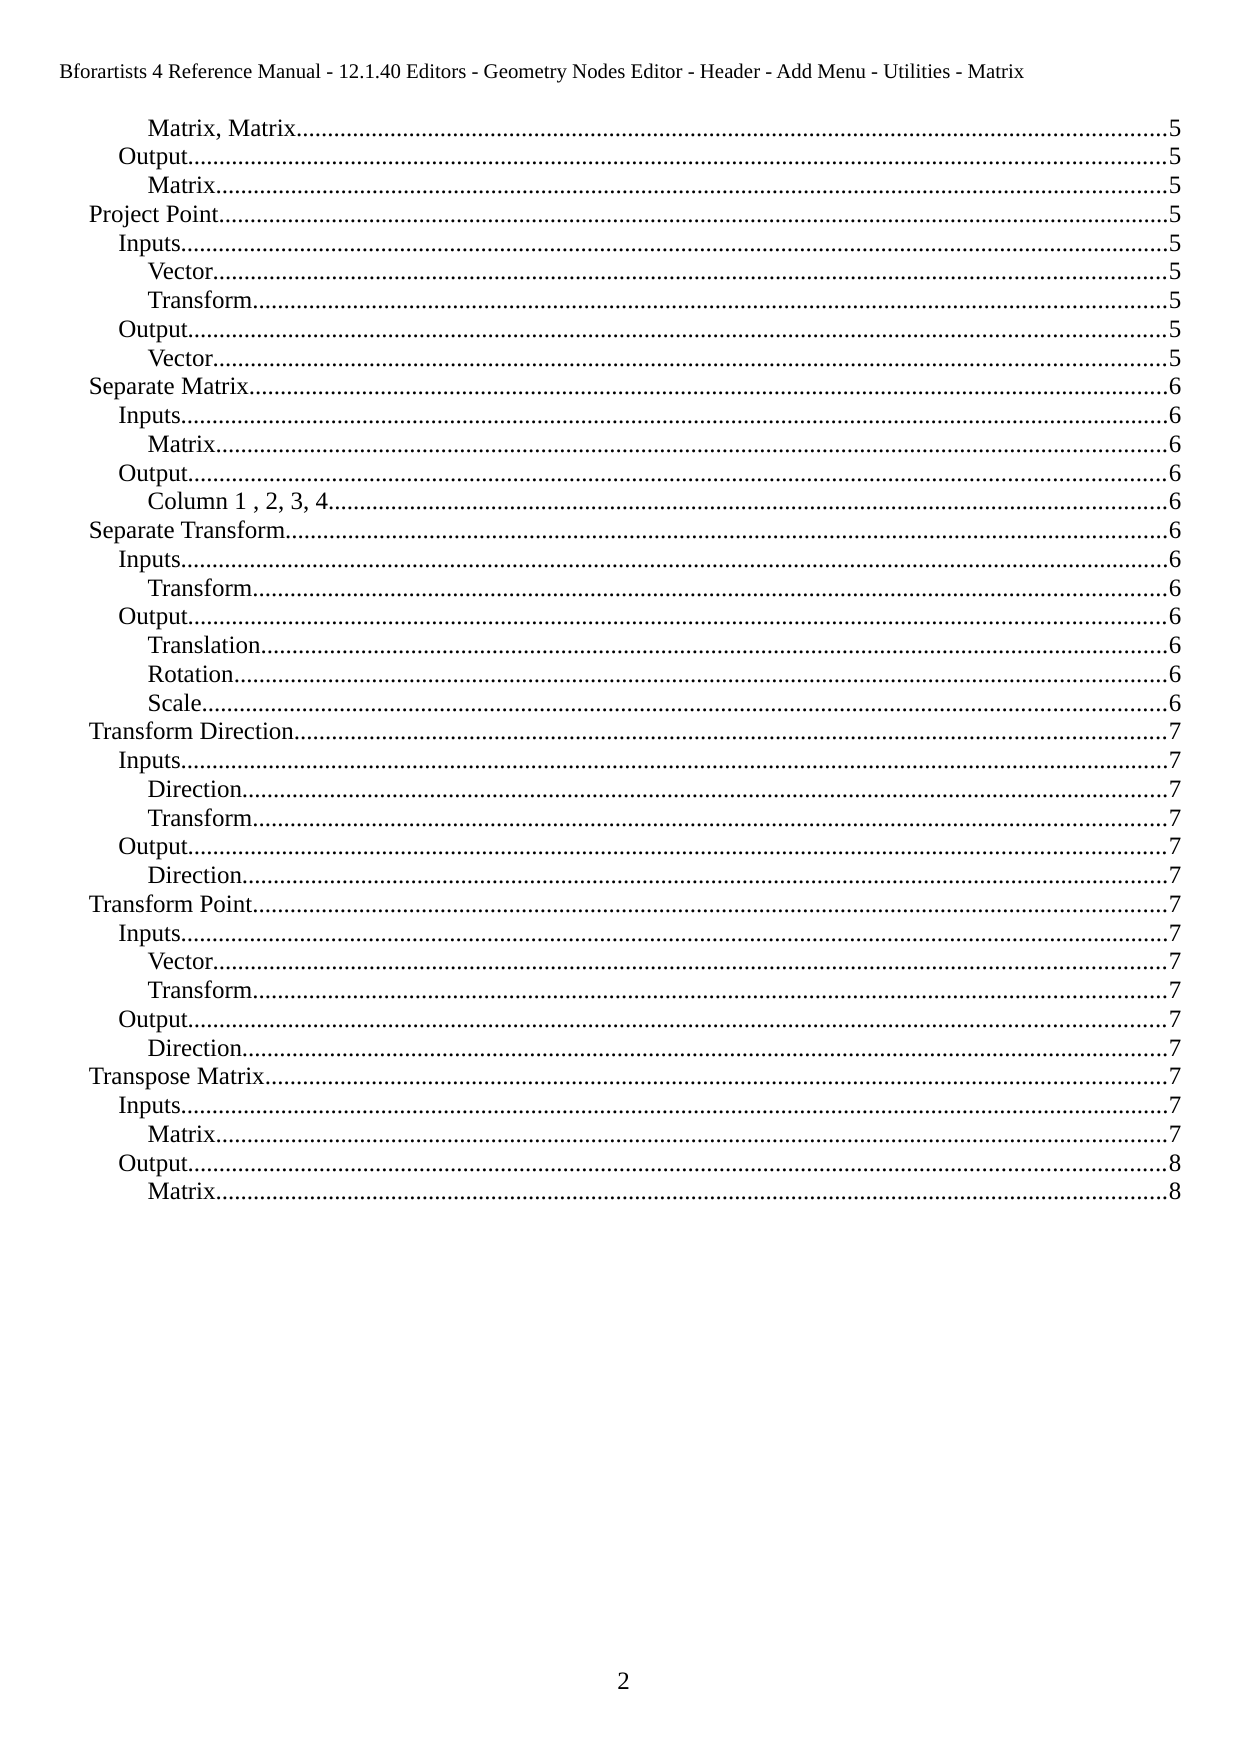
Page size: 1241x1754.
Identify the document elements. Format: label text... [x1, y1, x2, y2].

text Inputs 7 [118, 918, 1181, 946]
text Output 8 [118, 1148, 1181, 1176]
text Vector 7 [147, 946, 1181, 975]
text Output 5 [118, 314, 1181, 343]
text Transform 5 [147, 285, 1181, 314]
text Matrix 6 [147, 429, 1181, 458]
text Transform 6 [147, 573, 1181, 601]
text Transform Direction 7 [88, 716, 1181, 745]
text Inputs 5 [118, 228, 1181, 256]
text Rotation 6 [147, 659, 1181, 688]
text Direction 7 [147, 1033, 1181, 1061]
text Separate Transform 6 [88, 515, 1181, 544]
text Matrix 5 [147, 170, 1181, 199]
text Vector 5 [147, 256, 1181, 285]
text Separate Matrix 6 [88, 371, 1181, 400]
text Vector 5 [147, 343, 1181, 371]
text Inputs 7 [118, 745, 1181, 774]
text Output 6 [118, 458, 1181, 486]
text Project Point 5 [88, 199, 1181, 228]
text Output 7 [118, 1004, 1181, 1033]
text Direction 7 [147, 860, 1181, 889]
text Inputs 7 [118, 1090, 1181, 1119]
text Output 5 [118, 141, 1181, 170]
text Matrix 8 [147, 1176, 1181, 1205]
text Inputs 6 [118, 400, 1181, 429]
text Inputs 6 [118, 544, 1181, 573]
text Column 1 , 2, 3, 4 6 [147, 486, 1181, 515]
text Matrix, Matrix 5 [147, 113, 1181, 141]
text Transform 7 [147, 803, 1181, 831]
text Transform 7 [147, 975, 1181, 1004]
text Output 7 [118, 831, 1181, 860]
text Matrix 7 [147, 1119, 1181, 1148]
text Translation 6 [147, 630, 1181, 659]
text Transform Point 7 [88, 889, 1181, 918]
text Transpose Matrix 7 [88, 1061, 1181, 1090]
text Scale 6 [147, 688, 1181, 716]
text Direction 7 [147, 774, 1181, 803]
text Output 6 [118, 601, 1181, 630]
